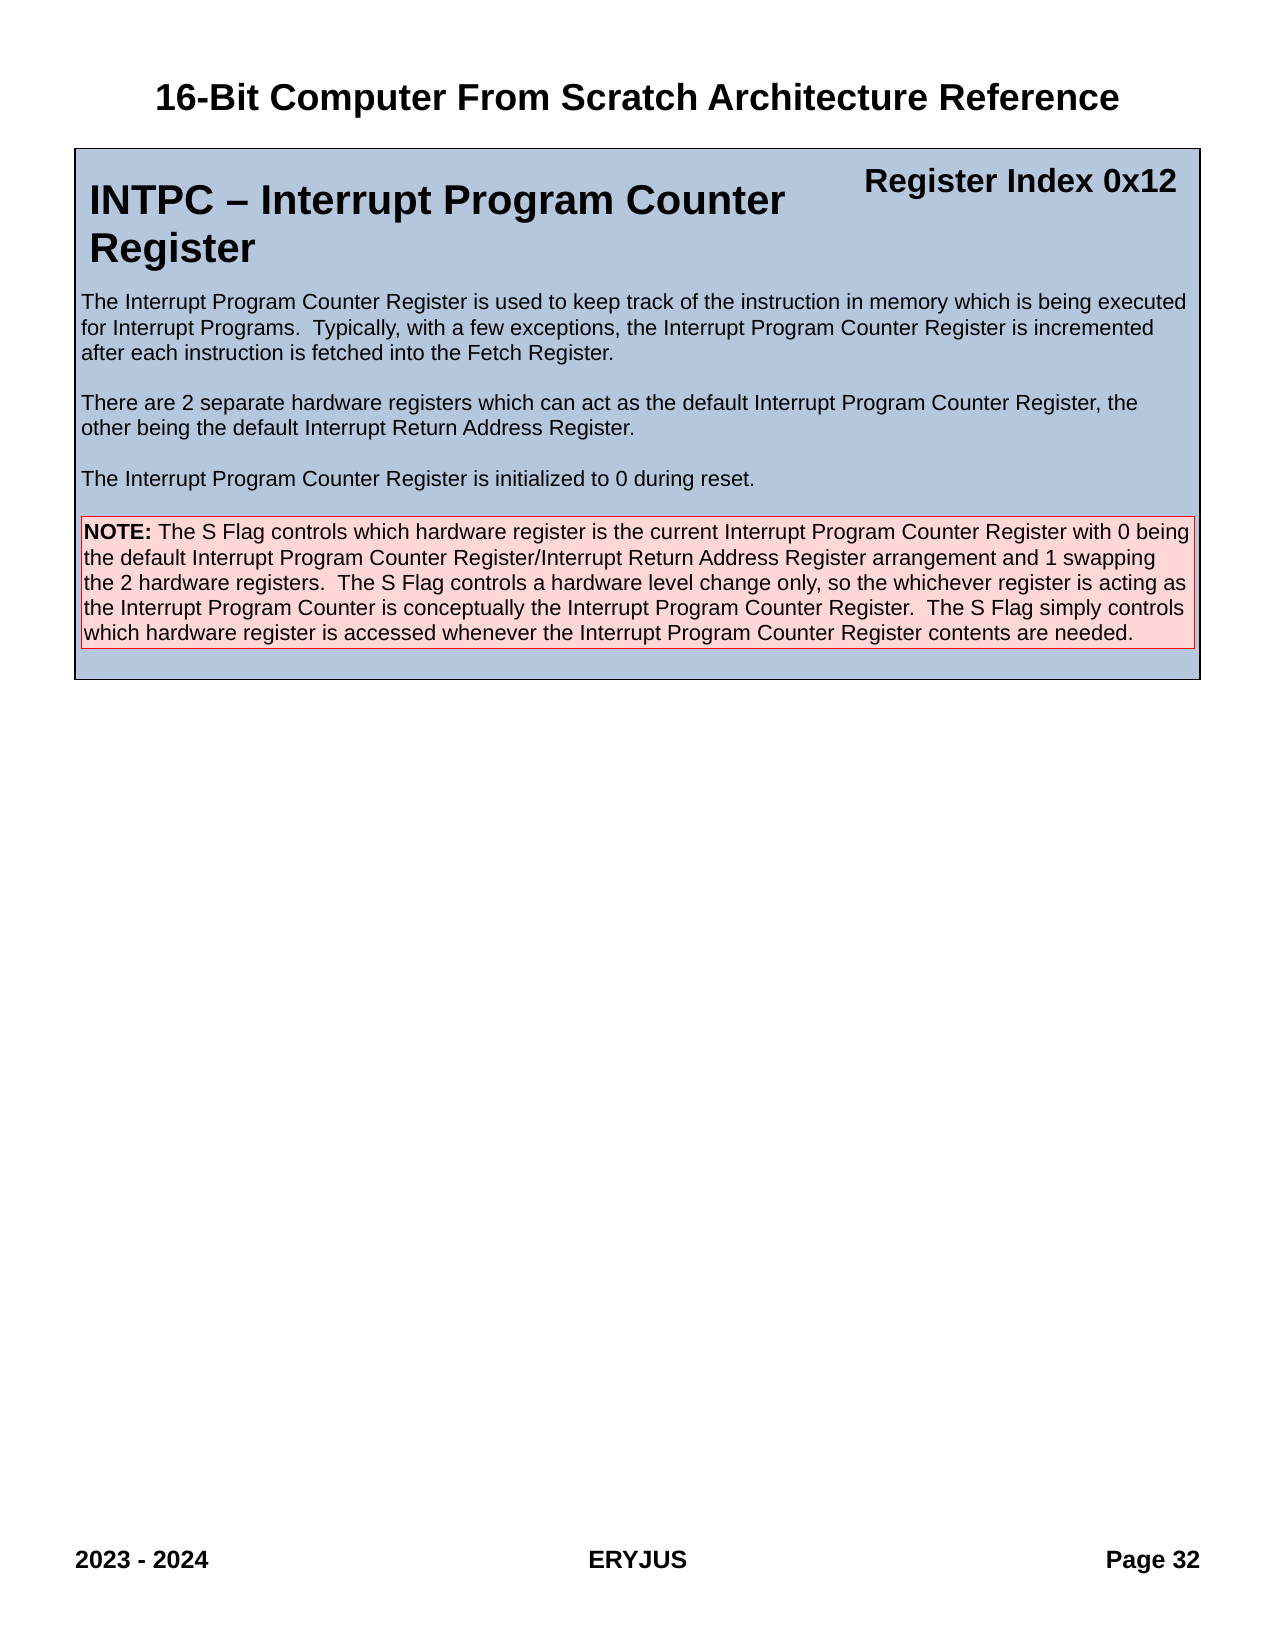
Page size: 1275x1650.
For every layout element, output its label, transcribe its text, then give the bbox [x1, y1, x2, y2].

table_header The Interrupt Program Counter Register is used to keep track of the instruction in memory which is being executed for Interrupt Programs. Typically, with a few exceptions, the Interrupt Program Counter Register is incremented after each instruction is fetched into the Fetch Register. There are 2 separate hardware registers which can act as the default Interrupt Program Counter Register, the other being the default Interrupt Return Address Register. The Interrupt Program Counter Register is initialized to 0 during reset. [76, 149, 1199, 679]
table_header INTPC – Interrupt Program Counter Register [83, 155, 858, 289]
table_header Register Index 0x12 [858, 155, 1194, 289]
table_header NOTE: The S Flag controls which hardware register is the current Interrupt Program Counter Register with 0 being the default Interrupt Program Counter Register/Interrupt Return Address Register arrangement and 1 swapping the 2 hardware registers. The S Flag controls a hardware level change only, so the whichever register is acting as the Interrupt Program Counter is conceptually the Interrupt Program Counter Register. The S Flag simply controls which hardware register is accessed whenever the Interrupt Program Counter Register contents are needed. [82, 517, 1194, 648]
